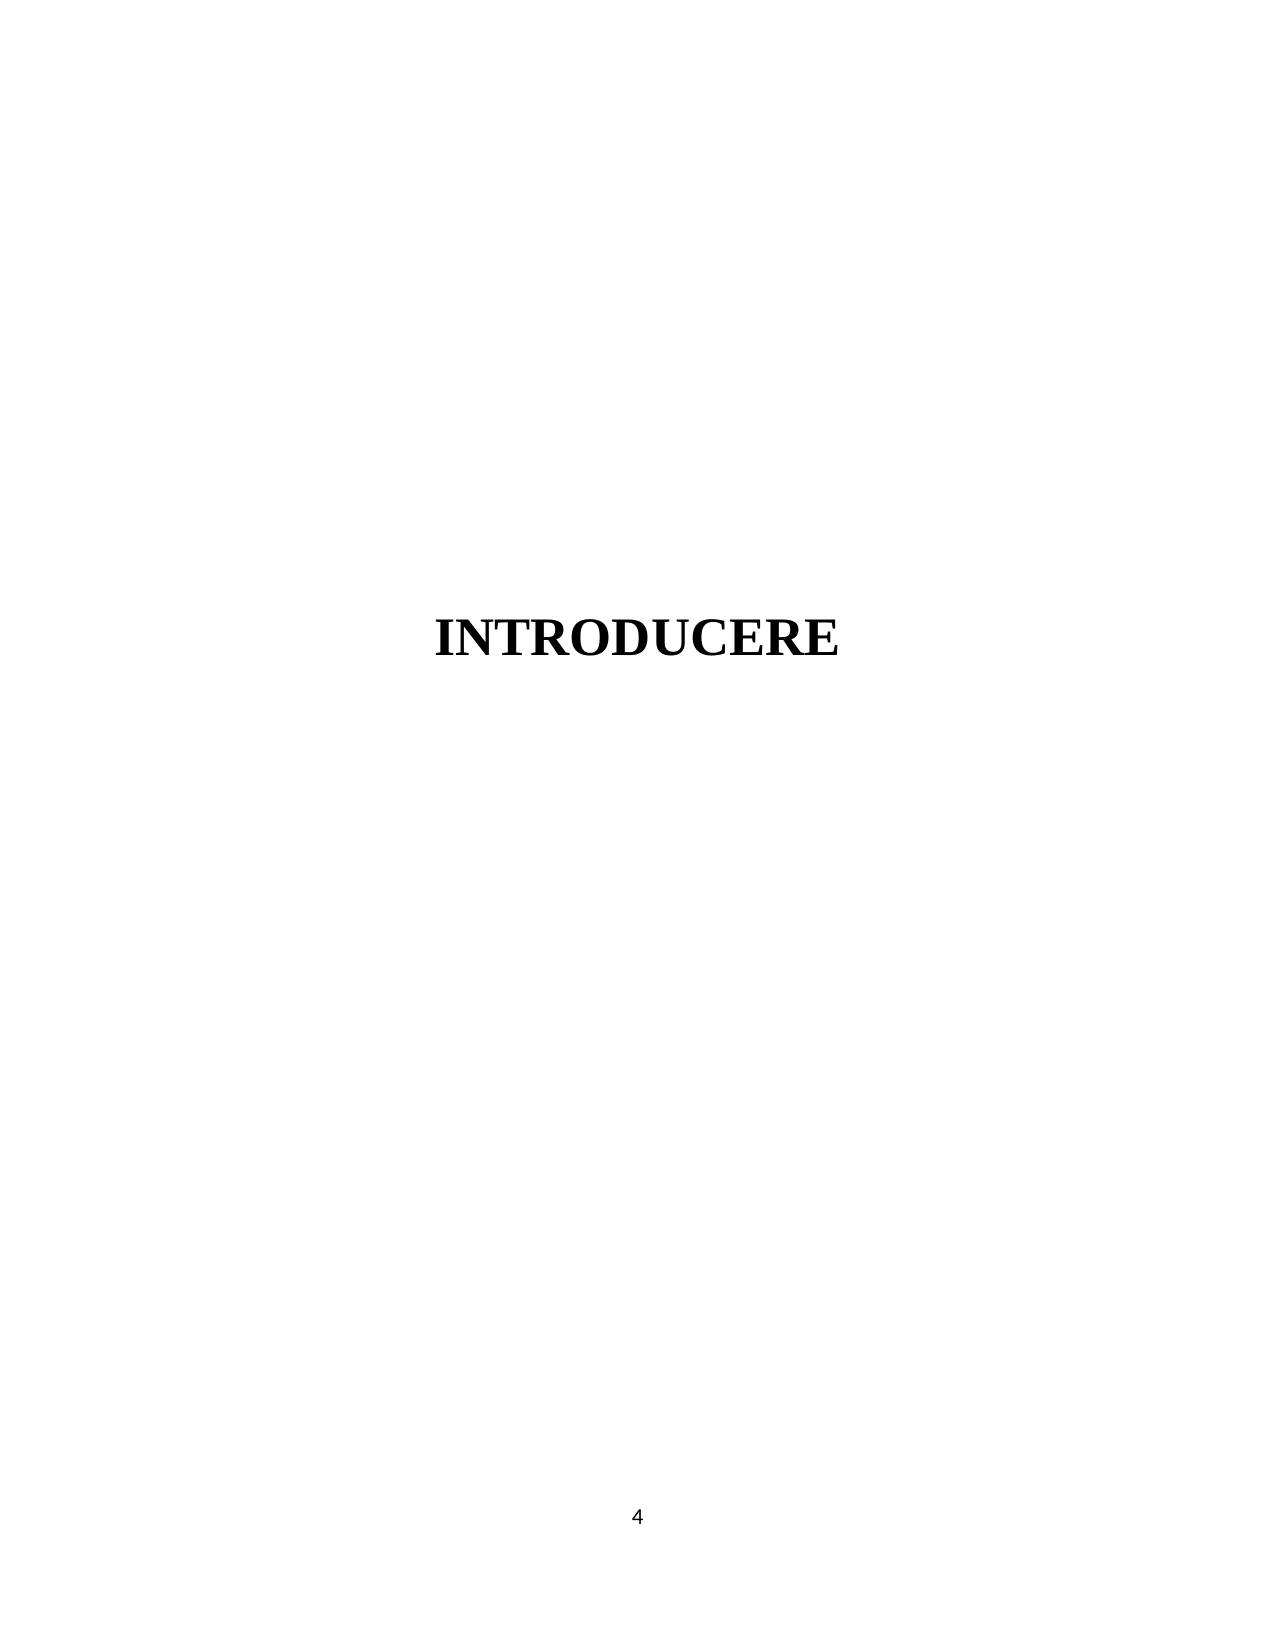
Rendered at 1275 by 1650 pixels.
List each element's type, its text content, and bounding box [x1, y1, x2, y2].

subtitle INTRODUCERE [148, 605, 1127, 667]
